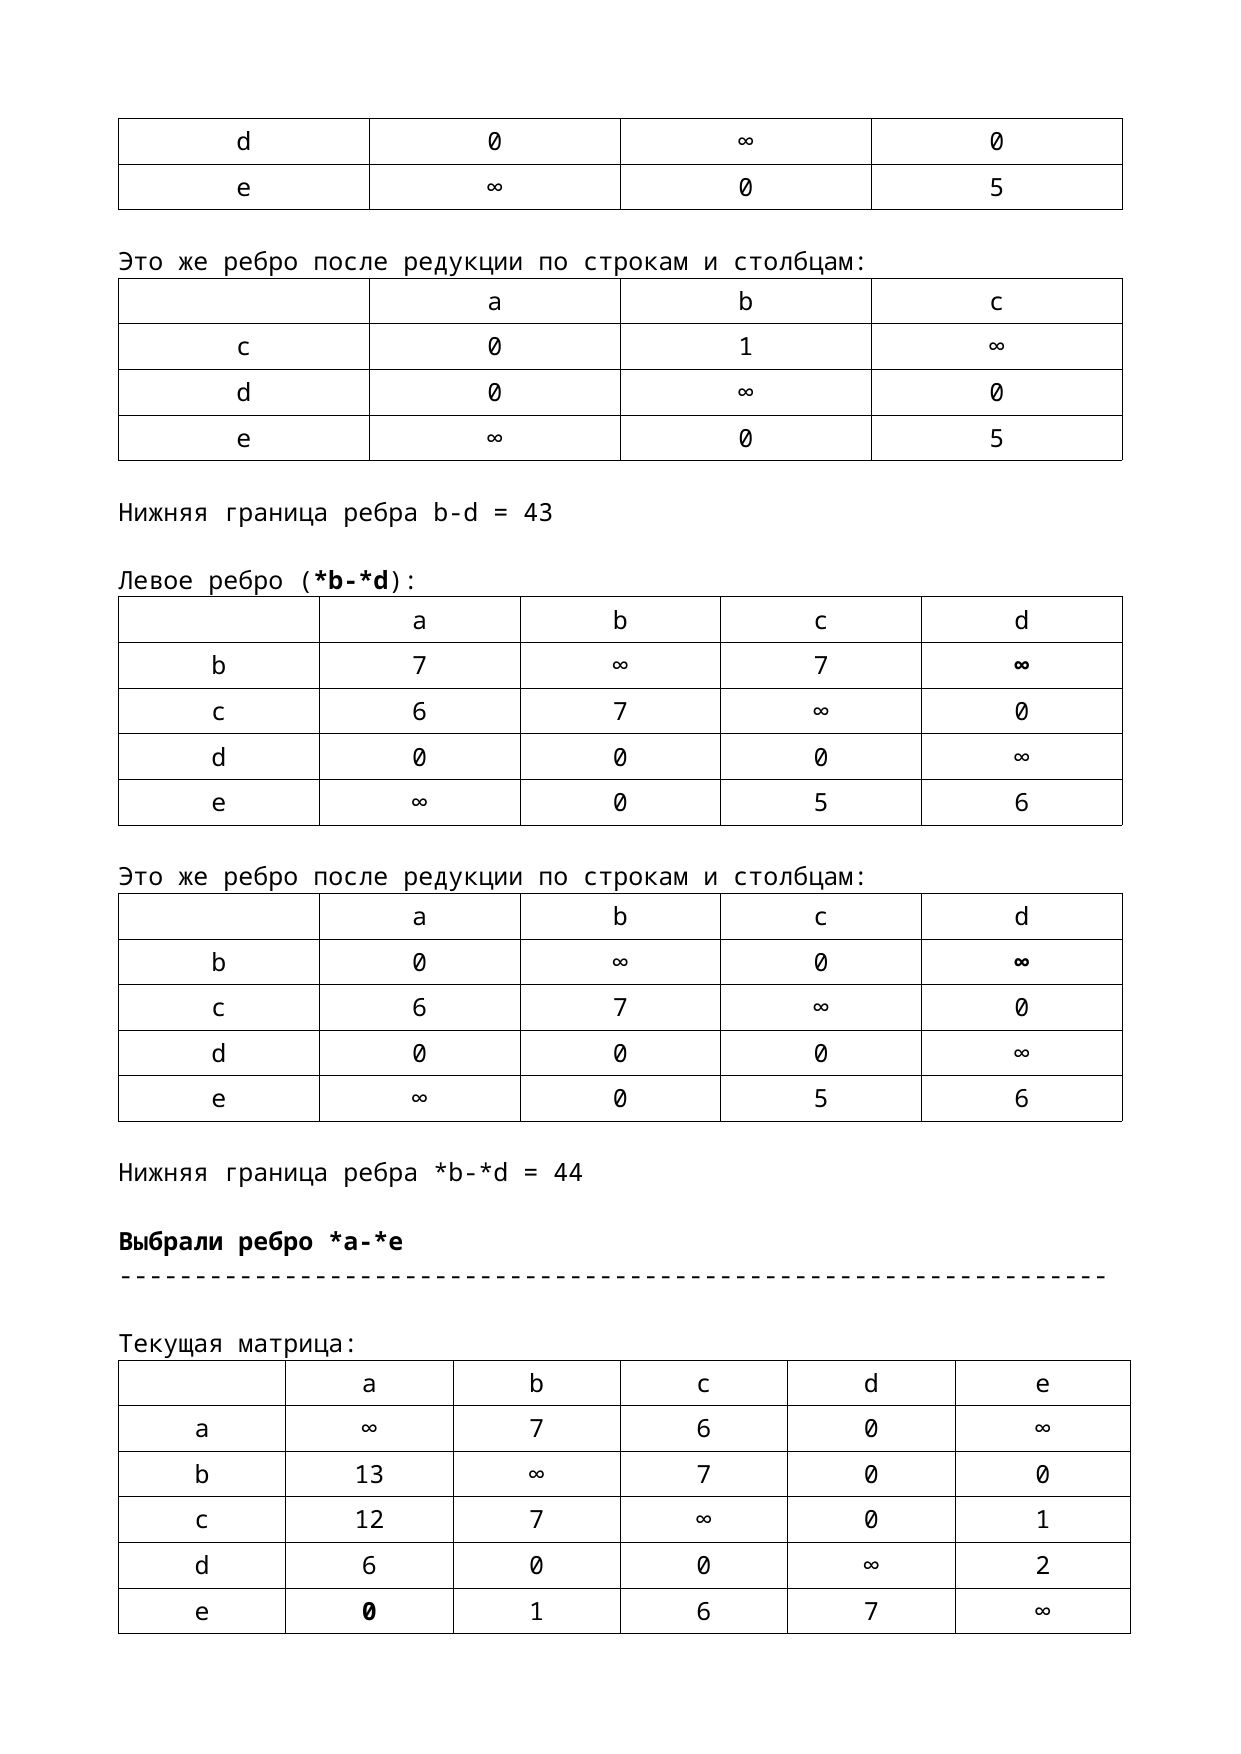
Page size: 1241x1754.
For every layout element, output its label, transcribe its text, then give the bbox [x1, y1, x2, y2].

table_cell 7 [788, 1589, 955, 1633]
table_cell 0 [521, 734, 720, 779]
table_cell ∞ [922, 734, 1122, 779]
table_cell 0 [788, 1497, 955, 1542]
table_cell 0 [370, 119, 620, 164]
table_cell 12 [286, 1497, 453, 1542]
table_header b [454, 1361, 620, 1405]
table_header d [922, 894, 1122, 938]
table_cell 7 [454, 1406, 620, 1451]
table_cell 7 [621, 1452, 787, 1496]
table_header b [621, 279, 871, 323]
table_cell ∞ [872, 324, 1122, 369]
table_cell 6 [320, 985, 520, 1030]
table_cell 0 [872, 370, 1122, 414]
table_cell 0 [872, 119, 1122, 164]
table_cell ∞ [320, 780, 520, 824]
table_cell ∞ [788, 1543, 955, 1588]
table_cell 0 [521, 1076, 720, 1121]
table_cell 0 [788, 1452, 955, 1496]
table_cell e [119, 416, 369, 460]
table_cell 7 [320, 643, 520, 688]
table_cell ∞ [621, 119, 871, 164]
table_cell 0 [320, 1031, 520, 1075]
table_header c [872, 279, 1122, 323]
text Это же ребро после редукции по строкам и столбцам: [118, 859, 1122, 893]
table_header [119, 597, 319, 642]
text Нижняя граница ребра b-d = 43 [118, 494, 1122, 528]
table_header [119, 1361, 285, 1405]
table_cell d [119, 370, 369, 414]
table_cell 7 [721, 643, 921, 688]
table_cell c [119, 1497, 285, 1542]
table_cell ∞ [454, 1452, 620, 1496]
table_cell 5 [872, 165, 1122, 209]
table_header [119, 279, 369, 323]
table_cell 6 [621, 1406, 787, 1451]
table_cell 1 [621, 324, 871, 369]
table_cell 0 [370, 324, 620, 369]
text ------------------------------------------------------------------ [118, 1257, 1122, 1291]
table_cell e [119, 165, 369, 209]
table_cell a [119, 1406, 285, 1451]
table_cell 0 [922, 689, 1122, 733]
table_cell ∞ [286, 1406, 453, 1451]
table_cell 6 [922, 1076, 1122, 1121]
table_cell 7 [521, 689, 720, 733]
table_cell 0 [521, 1031, 720, 1075]
table_cell e [119, 1076, 319, 1121]
table_cell ∞ [922, 940, 1122, 984]
table_cell ∞ [370, 416, 620, 460]
table_cell ∞ [956, 1406, 1130, 1451]
table_cell 0 [922, 985, 1122, 1030]
table_cell b [119, 1452, 285, 1496]
table_cell 0 [721, 734, 921, 779]
table_cell ∞ [521, 940, 720, 984]
table_cell 0 [320, 734, 520, 779]
table_header d [922, 597, 1122, 642]
table_cell 13 [286, 1452, 453, 1496]
table_cell 5 [721, 1076, 921, 1121]
table_header c [621, 1361, 787, 1405]
table_header a [320, 597, 520, 642]
table_cell 0 [721, 1031, 921, 1075]
table_cell 0 [621, 165, 871, 209]
text Текущая матрица: [118, 1325, 1122, 1359]
table_header c [721, 597, 921, 642]
table_cell ∞ [621, 1497, 787, 1542]
table_cell 0 [788, 1406, 955, 1451]
table_cell 7 [454, 1497, 620, 1542]
table_header d [788, 1361, 955, 1405]
table_cell 0 [721, 940, 921, 984]
table_cell 6 [922, 780, 1122, 824]
table_cell 0 [956, 1452, 1130, 1496]
table_cell 6 [621, 1589, 787, 1633]
table_cell d [119, 1031, 319, 1075]
text Выбрали ребро *а-*е [118, 1223, 1122, 1257]
table_cell ∞ [721, 689, 921, 733]
table_header e [956, 1361, 1130, 1405]
table_header b [521, 597, 720, 642]
table_cell c [119, 689, 319, 733]
table_cell ∞ [721, 985, 921, 1030]
table_cell ∞ [922, 1031, 1122, 1075]
table_cell 5 [721, 780, 921, 824]
table_cell 1 [956, 1497, 1130, 1542]
table_cell 0 [286, 1589, 453, 1633]
table_cell 2 [956, 1543, 1130, 1588]
table_cell ∞ [922, 643, 1122, 688]
table_header b [521, 894, 720, 938]
table_cell ∞ [521, 643, 720, 688]
table_cell 0 [621, 416, 871, 460]
text Это же ребро после редукции по строкам и столбцам: [118, 243, 1122, 278]
table_cell e [119, 1589, 285, 1633]
table_cell c [119, 324, 369, 369]
table_cell ∞ [621, 370, 871, 414]
table_header a [320, 894, 520, 938]
table_cell 6 [320, 689, 520, 733]
table_cell d [119, 119, 369, 164]
table_header c [721, 894, 921, 938]
table_cell 0 [521, 780, 720, 824]
table_cell 5 [872, 416, 1122, 460]
table_cell 1 [454, 1589, 620, 1633]
table_cell e [119, 780, 319, 824]
table_cell b [119, 940, 319, 984]
table_cell 0 [621, 1543, 787, 1588]
table_cell ∞ [320, 1076, 520, 1121]
table_header [119, 894, 319, 938]
text Левое ребро (*b-*d): [118, 562, 1122, 596]
table_cell ∞ [956, 1589, 1130, 1633]
table_cell d [119, 1543, 285, 1588]
table_cell b [119, 643, 319, 688]
table_header a [286, 1361, 453, 1405]
table_header a [370, 279, 620, 323]
table_cell 7 [521, 985, 720, 1030]
table_cell ∞ [370, 165, 620, 209]
table_cell 6 [286, 1543, 453, 1588]
table_cell 0 [370, 370, 620, 414]
table_cell d [119, 734, 319, 779]
text Нижняя граница ребра *b-*d = 44 [118, 1155, 1122, 1189]
table_cell c [119, 985, 319, 1030]
table_cell 0 [320, 940, 520, 984]
table_cell 0 [454, 1543, 620, 1588]
